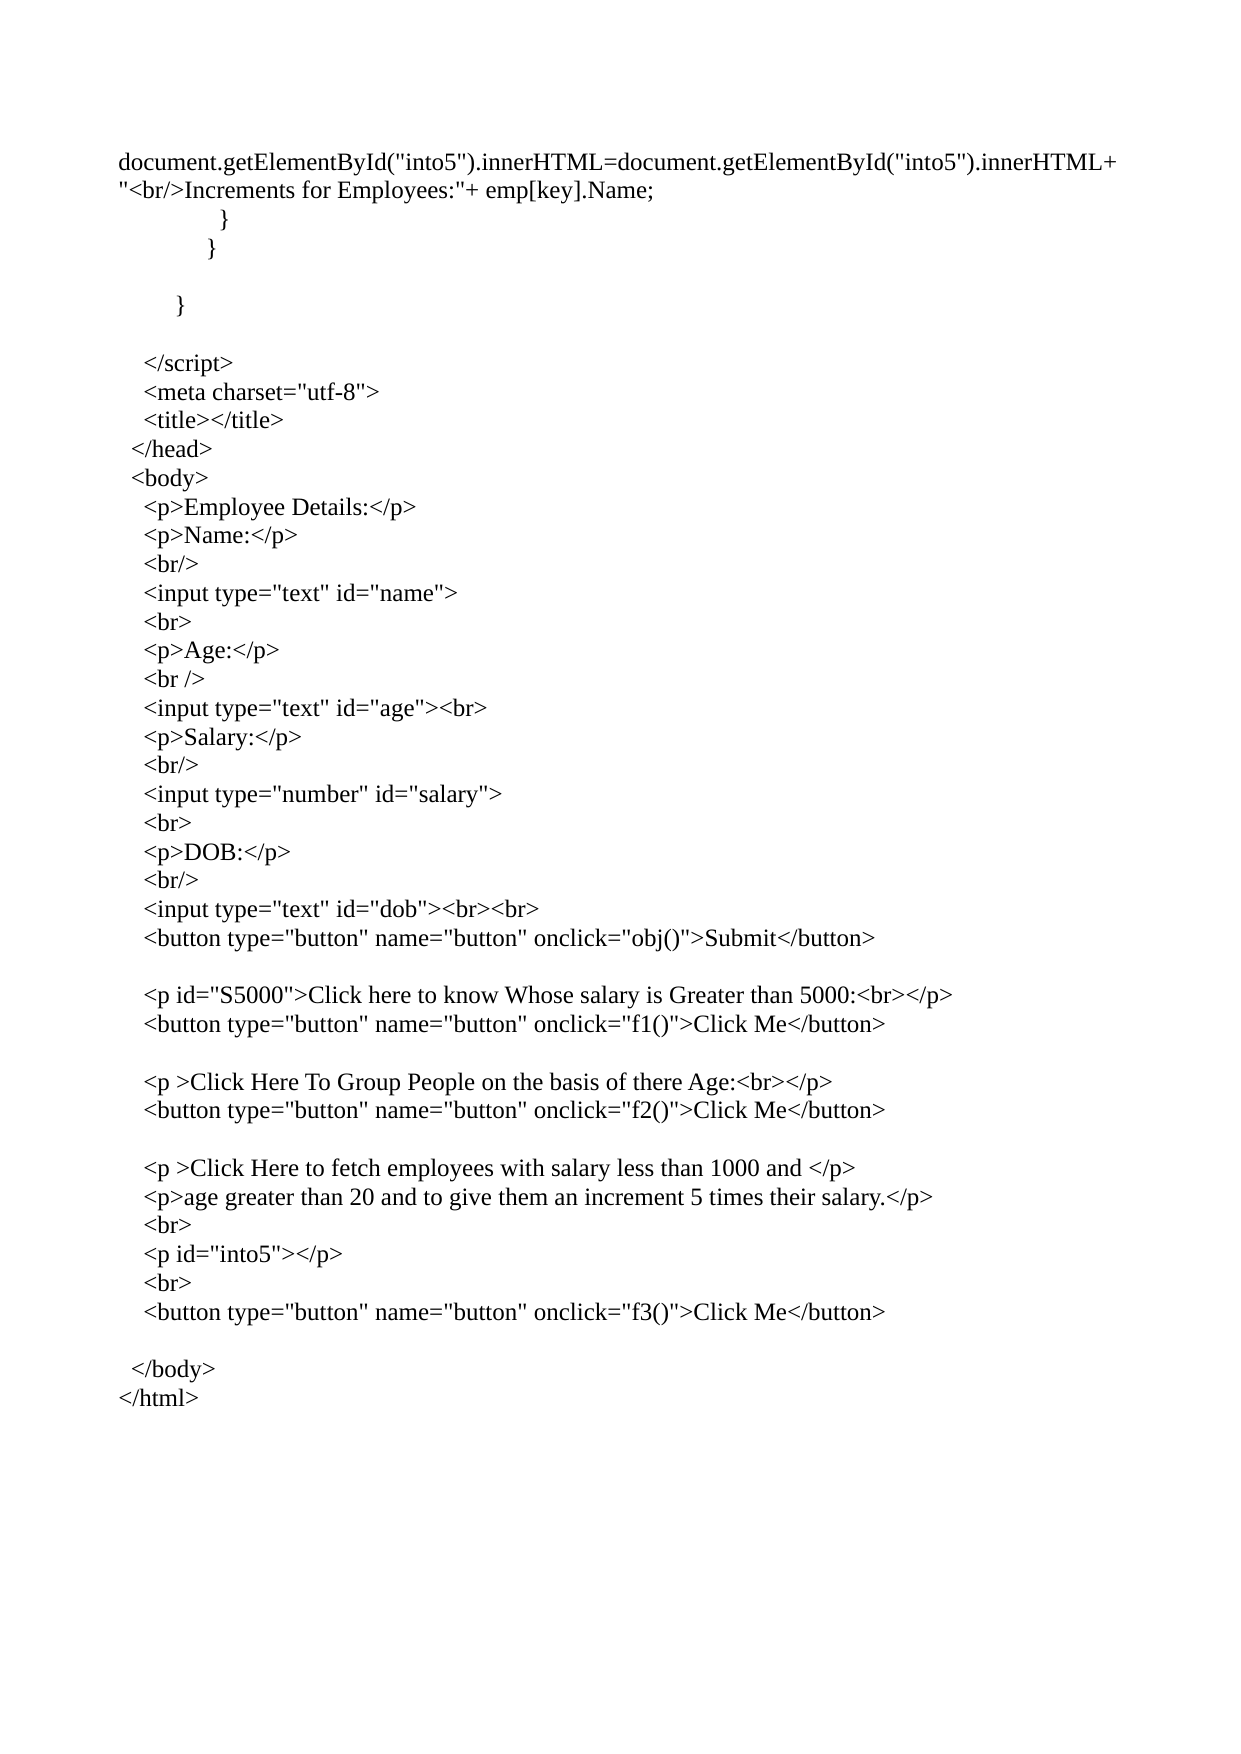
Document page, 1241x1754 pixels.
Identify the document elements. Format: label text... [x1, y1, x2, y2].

text <p id="into5"></p> [118, 1239, 1122, 1268]
text </head> [118, 434, 1122, 463]
text <button type="button" name="button" onclick="obj()">Submit</button> [118, 923, 1122, 952]
text </html> [118, 1383, 1122, 1412]
text <br> [118, 1268, 1122, 1297]
text <p>Employee Details:</p> [118, 492, 1122, 521]
text <br/> [118, 866, 1122, 894]
text <br/> [118, 751, 1122, 779]
text <input type="text" id="dob"><br><br> [118, 894, 1122, 923]
text <button type="button" name="button" onclick="f2()">Click Me</button> [118, 1096, 1122, 1124]
text <body> [118, 463, 1122, 492]
text <br> [118, 808, 1122, 837]
text <br> [118, 1211, 1122, 1239]
text <input type="text" id="name"> [118, 578, 1122, 607]
text <p>Age:</p> [118, 636, 1122, 664]
text } [118, 233, 1122, 262]
text </script> [118, 348, 1122, 377]
text <p>Name:</p> [118, 521, 1122, 549]
text <p>Salary:</p> [118, 722, 1122, 751]
text <button type="button" name="button" onclick="f1()">Click Me</button> [118, 1009, 1122, 1038]
text <br> [118, 607, 1122, 636]
text <br/> [118, 549, 1122, 578]
text <input type="number" id="salary"> [118, 779, 1122, 808]
text <title></title> [118, 406, 1122, 434]
text <input type="text" id="age"><br> [118, 693, 1122, 722]
text <p>DOB:</p> [118, 837, 1122, 866]
text <meta charset="utf-8"> [118, 377, 1122, 406]
text <p>age greater than 20 and to give them an increment 5 times their salary.</p> [118, 1182, 1122, 1211]
text document.getElementById("into5").innerHTML=document.getElementById("into5").innerHTML+"<br/>Increments for Employees:"+ emp[key].Name; [118, 118, 1122, 204]
text <br /> [118, 664, 1122, 693]
text } [118, 291, 1122, 319]
text </body> [118, 1354, 1122, 1383]
text <p >Click Here to fetch employees with salary less than 1000 and </p> [118, 1153, 1122, 1182]
text <p id="S5000">Click here to know Whose salary is Greater than 5000:<br></p> [118, 981, 1122, 1009]
text <p >Click Here To Group People on the basis of there Age:<br></p> [118, 1067, 1122, 1096]
text <button type="button" name="button" onclick="f3()">Click Me</button> [118, 1297, 1122, 1326]
text } [118, 204, 1122, 233]
